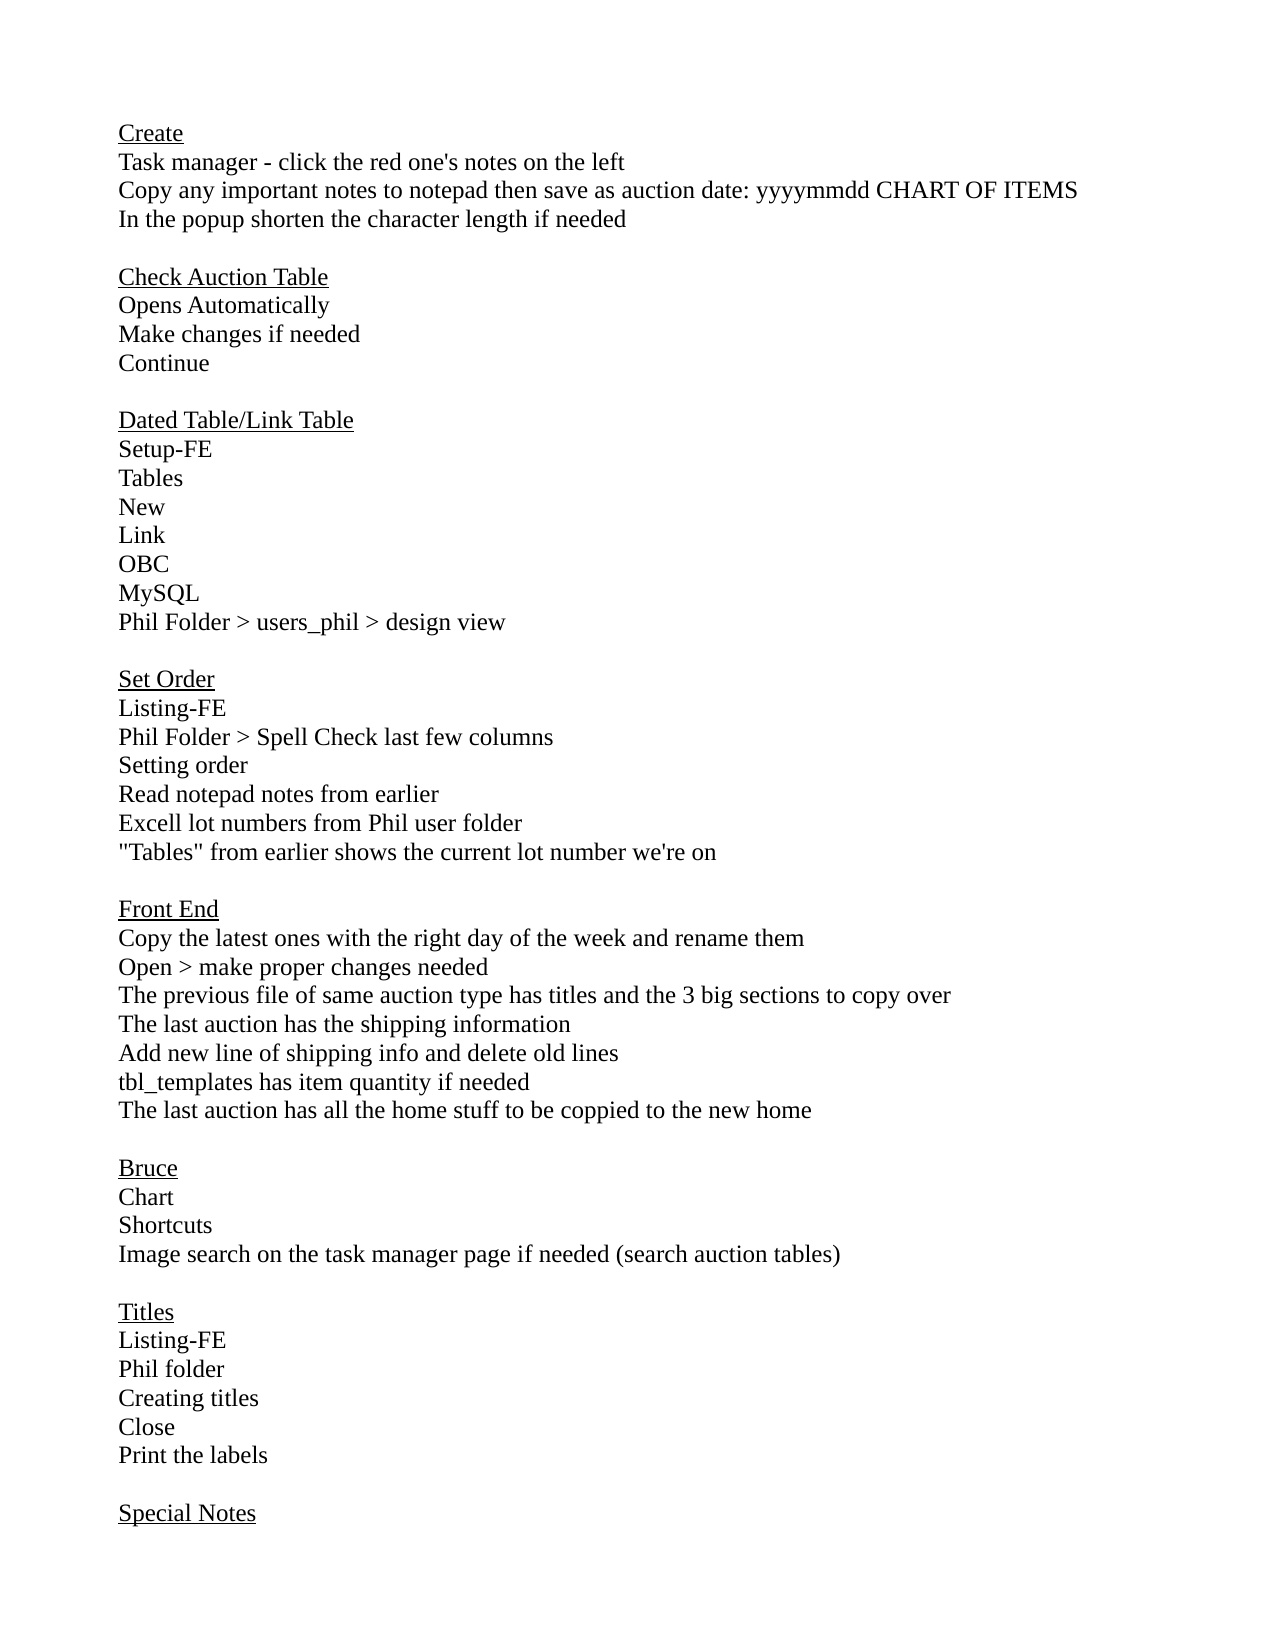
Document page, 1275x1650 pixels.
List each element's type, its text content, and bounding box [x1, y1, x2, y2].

text "Tables" from earlier shows the current lot number we're on [118, 837, 1157, 866]
text OBC [118, 549, 1157, 578]
text Read notepad notes from earlier [118, 779, 1157, 808]
text The last auction has the shipping information [118, 1009, 1157, 1038]
text Opens Automatically [118, 291, 1157, 319]
text Open > make proper changes needed [118, 952, 1157, 981]
text The last auction has all the home stuff to be coppied to the new home [118, 1096, 1157, 1124]
text Check Auction Table [118, 262, 1157, 291]
text Tables [118, 463, 1157, 492]
text Copy the latest ones with the right day of the week and rename them [118, 923, 1157, 952]
text Phil folder [118, 1354, 1157, 1383]
text Excell lot numbers from Phil user folder [118, 808, 1157, 837]
text Listing-FE [118, 693, 1157, 722]
text Task manager - click the red one's notes on the left [118, 147, 1157, 176]
text Setup-FE [118, 434, 1157, 463]
text Add new line of shipping info and delete old lines [118, 1038, 1157, 1067]
text Front End [118, 894, 1157, 923]
text Listing-FE [118, 1326, 1157, 1354]
text Close [118, 1412, 1157, 1441]
text Titles [118, 1297, 1157, 1326]
text Print the labels [118, 1441, 1157, 1469]
text New [118, 492, 1157, 521]
text Phil Folder > users_phil > design view [118, 607, 1157, 636]
text Dated Table/Link Table [118, 406, 1157, 434]
text Create [118, 118, 1157, 147]
text Creating titles [118, 1383, 1157, 1412]
text Special Notes [118, 1498, 1157, 1527]
text Shortcuts [118, 1211, 1157, 1239]
text Copy any important notes to notepad then save as auction date: yyyymmdd CHART OF ITEMS [118, 176, 1157, 204]
text Setting order [118, 751, 1157, 779]
text In the popup shorten the character length if needed [118, 204, 1157, 233]
text Continue [118, 348, 1157, 377]
text Link [118, 521, 1157, 549]
text Phil Folder > Spell Check last few columns [118, 722, 1157, 751]
text MySQL [118, 578, 1157, 607]
text Set Order [118, 664, 1157, 693]
text Image search on the task manager page if needed (search auction tables) [118, 1239, 1157, 1268]
text tbl_templates has item quantity if needed [118, 1067, 1157, 1096]
text Chart [118, 1182, 1157, 1211]
text The previous file of same auction type has titles and the 3 big sections to copy over [118, 981, 1157, 1009]
text Bruce [118, 1153, 1157, 1182]
text Make changes if needed [118, 319, 1157, 348]
